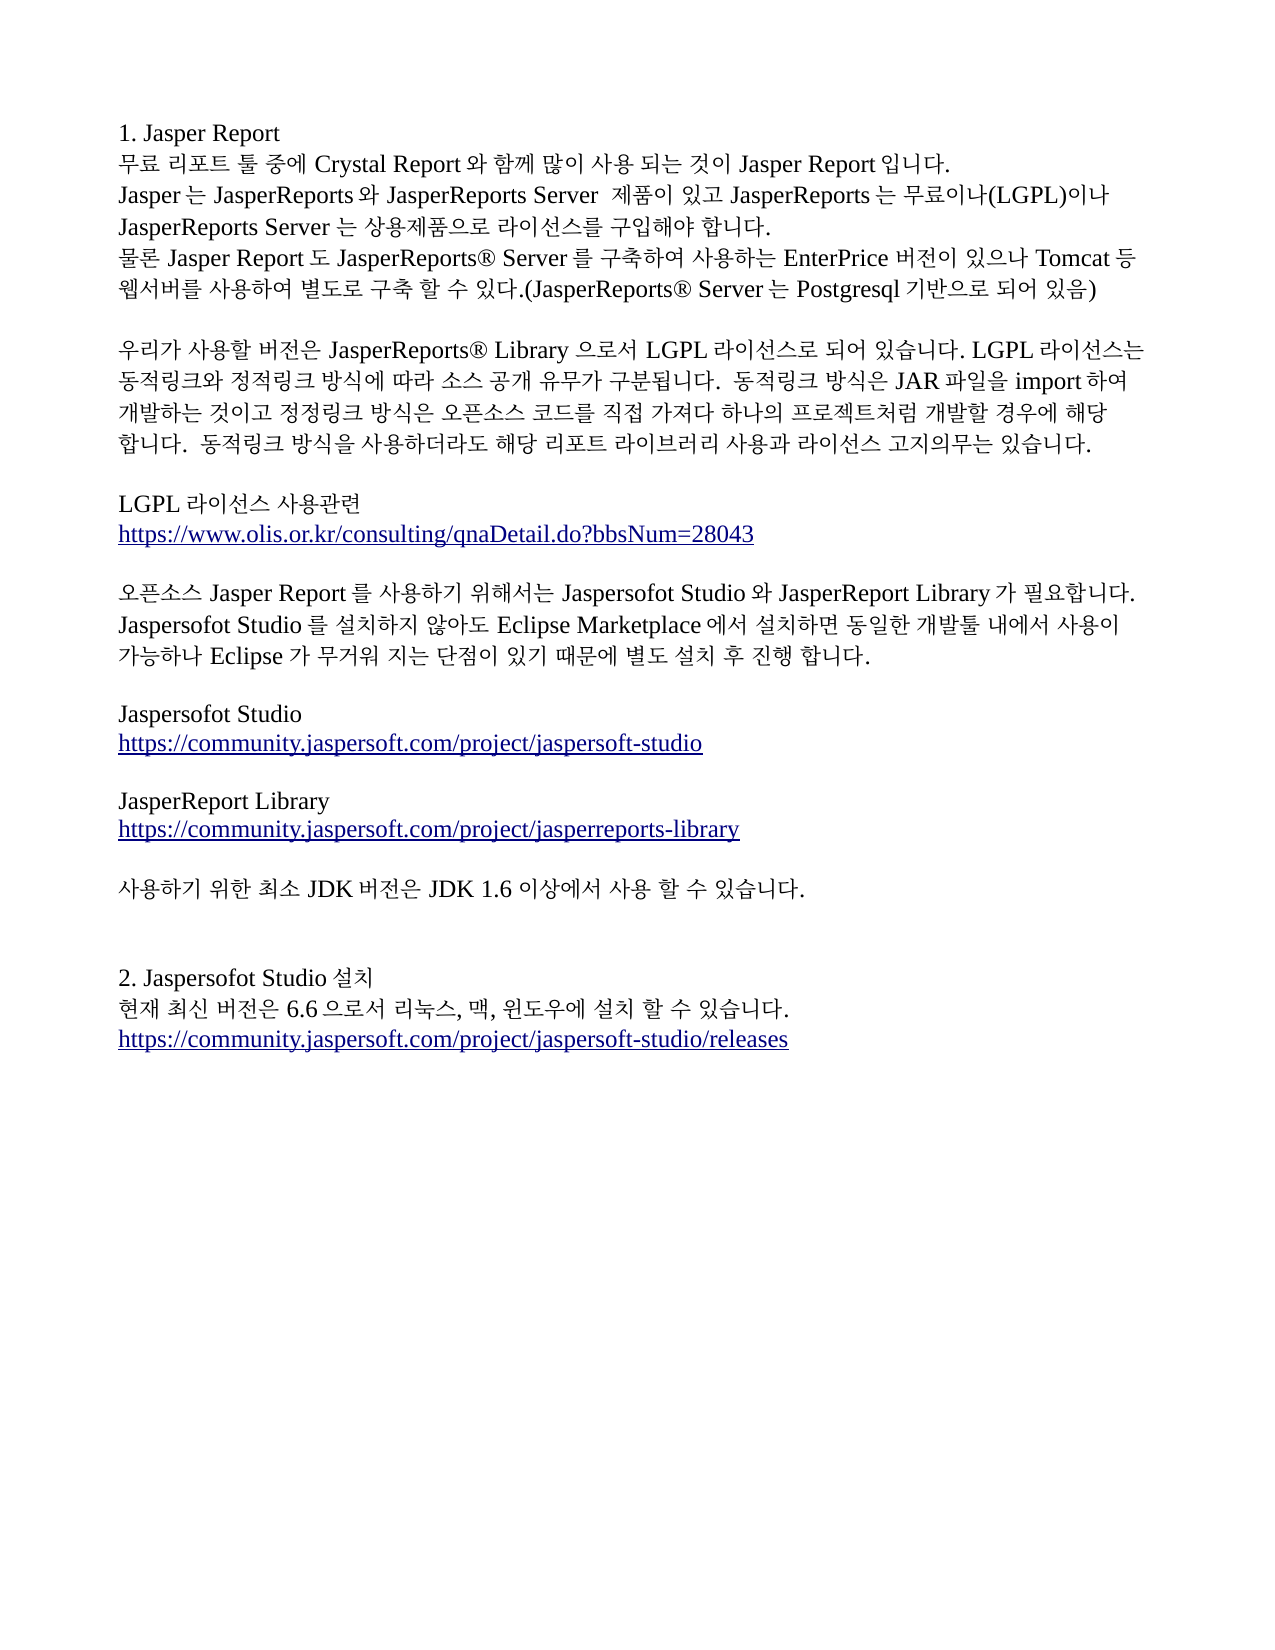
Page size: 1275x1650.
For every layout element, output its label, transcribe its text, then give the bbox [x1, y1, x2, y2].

text JasperReports Server 는 상용제품으로 라이선스를 구입해야 합니다. [118, 210, 1157, 241]
text 2. Jaspersofot Studio설치 [118, 961, 1157, 992]
text https://www.olis.or.kr/consulting/qnaDetail.do?bbsNum=28043 [118, 519, 1157, 548]
text Jaspersofot Studio [118, 699, 1157, 728]
text Jasper는 JasperReports와 JasperReports Server 제품이 있고 JasperReports는 무료이나(LGPL)이나 [118, 178, 1157, 210]
text https://community.jaspersoft.com/project/jaspersoft-studio/releases [118, 1024, 1157, 1053]
text https://community.jaspersoft.com/project/jasperreports-library [118, 814, 1157, 843]
text 현재 최신 버전은 6.6으로서 리눅스, 맥, 윈도우에 설치 할 수 있습니다. [118, 992, 1157, 1024]
text 사용하기 위한 최소 JDK버전은 JDK 1.6 이상에서 사용 할 수 있습니다. [118, 872, 1157, 903]
text JasperReport Library [118, 786, 1157, 814]
text 오픈소스 Jasper Report를 사용하기 위해서는 Jaspersofot Studio와 JasperReport Library가 필요합니다. Jaspersofot Studio를 설치하지 않아도 Eclipse Marketplace에서 설치하면 동일한 개발툴 내에서 사용이 가능하나 Eclipse 가 무거워 지는 단점이 있기 때문에 별도 설치 후 진행 합니다. [118, 576, 1157, 671]
text LGPL 라이선스 사용관련 [118, 487, 1157, 519]
text 1. Jasper Report [118, 118, 1157, 147]
text 물론 Jasper Report도 JasperReports® Server를 구축하여 사용하는 EnterPrice 버전이 있으나 Tomcat등 웹서버를 사용하여 별도로 구축 할 수 있다.(JasperReports® Server는 Postgresql기반으로 되어 있음) [118, 241, 1157, 304]
text https://community.jaspersoft.com/project/jaspersoft-studio [118, 728, 1157, 757]
text 무료 리포트 툴 중에 Crystal Report와 함께 많이 사용 되는 것이 Jasper Report입니다. [118, 147, 1157, 178]
text 우리가 사용할 버전은 JasperReports® Library 으로서 LGPL라이선스로 되어 있습니다. LGPL라이선스는 동적링크와 정적링크 방식에 따라 소스 공개 유무가 구분됩니다. 동적링크 방식은 JAR파일을 import하여 개발하는 것이고 정정링크 방식은 오픈소스 코드를 직접 가져다 하나의 프로젝트처럼 개발할 경우에 해당 합니다. 동적링크 방식을 사용하더라도 해당 리포트 라이브러리 사용과 라이선스 고지의무는 있습니다. [118, 333, 1157, 459]
